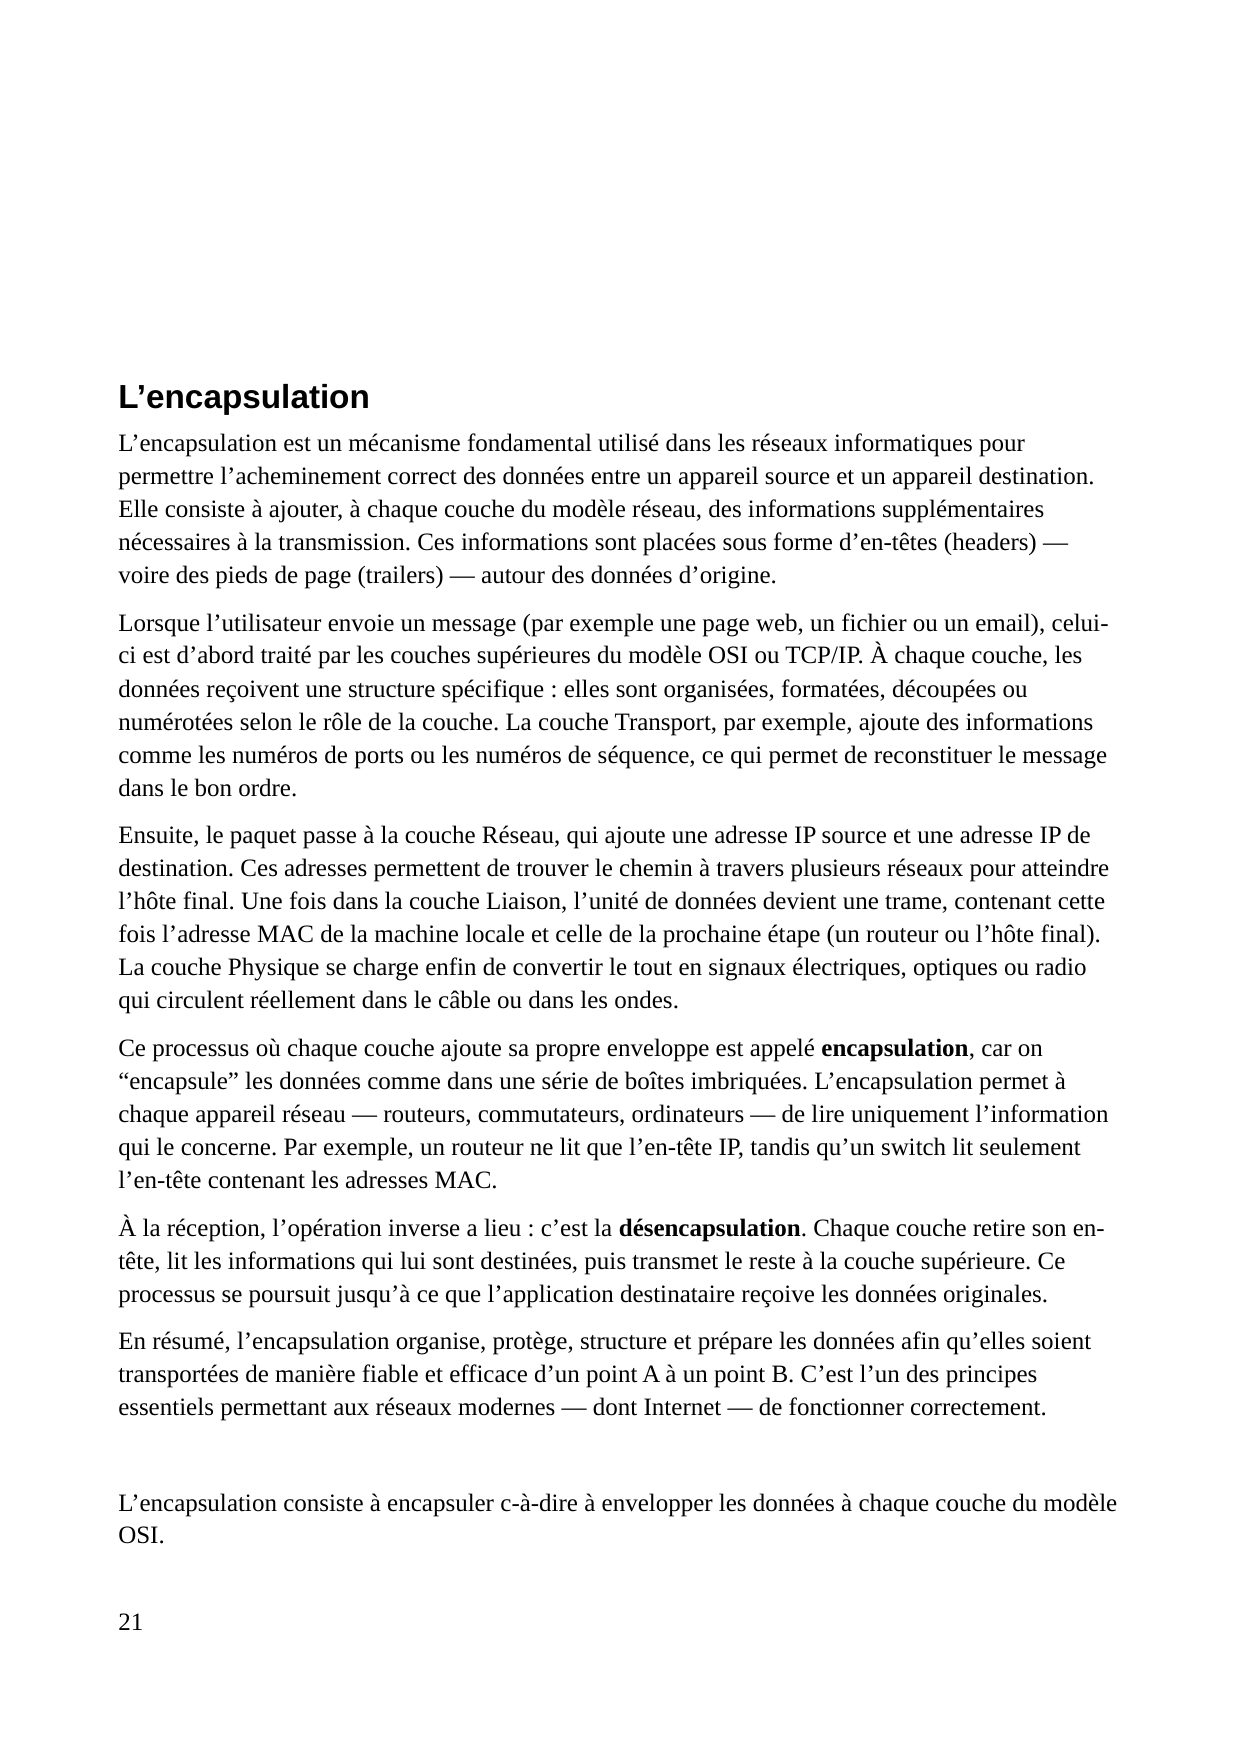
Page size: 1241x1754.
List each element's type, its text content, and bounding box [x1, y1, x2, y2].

text Lorsque l’utilisateur envoie un message (par exemple une page web, un fichier ou un email), celui-ci est d’abord traité par les couches supérieures du modèle OSI ou TCP/IP. À chaque couche, les données reçoivent une structure spécifique : elles sont organisées, formatées, découpées ou numérotées selon le rôle de la couche. La couche Transport, par exemple, ajoute des informations comme les numéros de ports ou les numéros de séquence, ce qui permet de reconstituer le message dans le bon ordre. [118, 608, 1122, 801]
subtitle L’encapsulation [118, 377, 1122, 415]
text Ensuite, le paquet passe à la couche Réseau, qui ajoute une adresse IP source et une adresse IP de destination. Ces adresses permettent de trouver le chemin à travers plusieurs réseaux pour atteindre l’hôte final. Une fois dans la couche Liaison, l’unité de données devient une trame, contenant cette fois l’adresse MAC de la machine locale et celle de la prochaine étape (un routeur ou l’hôte final). La couche Physique se charge enfin de convertir le tout en signaux électriques, optiques ou radio qui circulent réellement dans le câble ou dans les ondes. [118, 820, 1122, 1014]
text À la réception, l’opération inverse a lieu : c’est la désencapsulation. Chaque couche retire son en-tête, lit les informations qui lui sont destinées, puis transmet le reste à la couche supérieure. Ce processus se poursuit jusqu’à ce que l’application destinataire reçoive les données originales. [118, 1213, 1122, 1307]
text Ce processus où chaque couche ajoute sa propre enveloppe est appelé encapsulation, car on “encapsule” les données comme dans une série de boîtes imbriquées. L’encapsulation permet à chaque appareil réseau — routeurs, commutateurs, ordinateurs — de lire uniquement l’information qui le concerne. Par exemple, un routeur ne lit que l’en-tête IP, tandis qu’un switch lit seulement l’en-tête contenant les adresses MAC. [118, 1033, 1122, 1194]
text En résumé, l’encapsulation organise, protège, structure et prépare les données afin qu’elles soient transportées de manière fiable et efficace d’un point A à un point B. C’est l’un des principes essentiels permettant aux réseaux modernes — dont Internet — de fonctionner correctement. [118, 1326, 1122, 1421]
text L’encapsulation consiste à encapsuler c-à-dire à envelopper les données à chaque couche du modèle OSI. [118, 1488, 1122, 1549]
text L’encapsulation est un mécanisme fondamental utilisé dans les réseaux informatiques pour permettre l’acheminement correct des données entre un appareil source et un appareil destination. Elle consiste à ajouter, à chaque couche du modèle réseau, des informations supplémentaires nécessaires à la transmission. Ces informations sont placées sous forme d’en-têtes (headers) — voire des pieds de page (trailers) — autour des données d’origine. [118, 428, 1122, 589]
